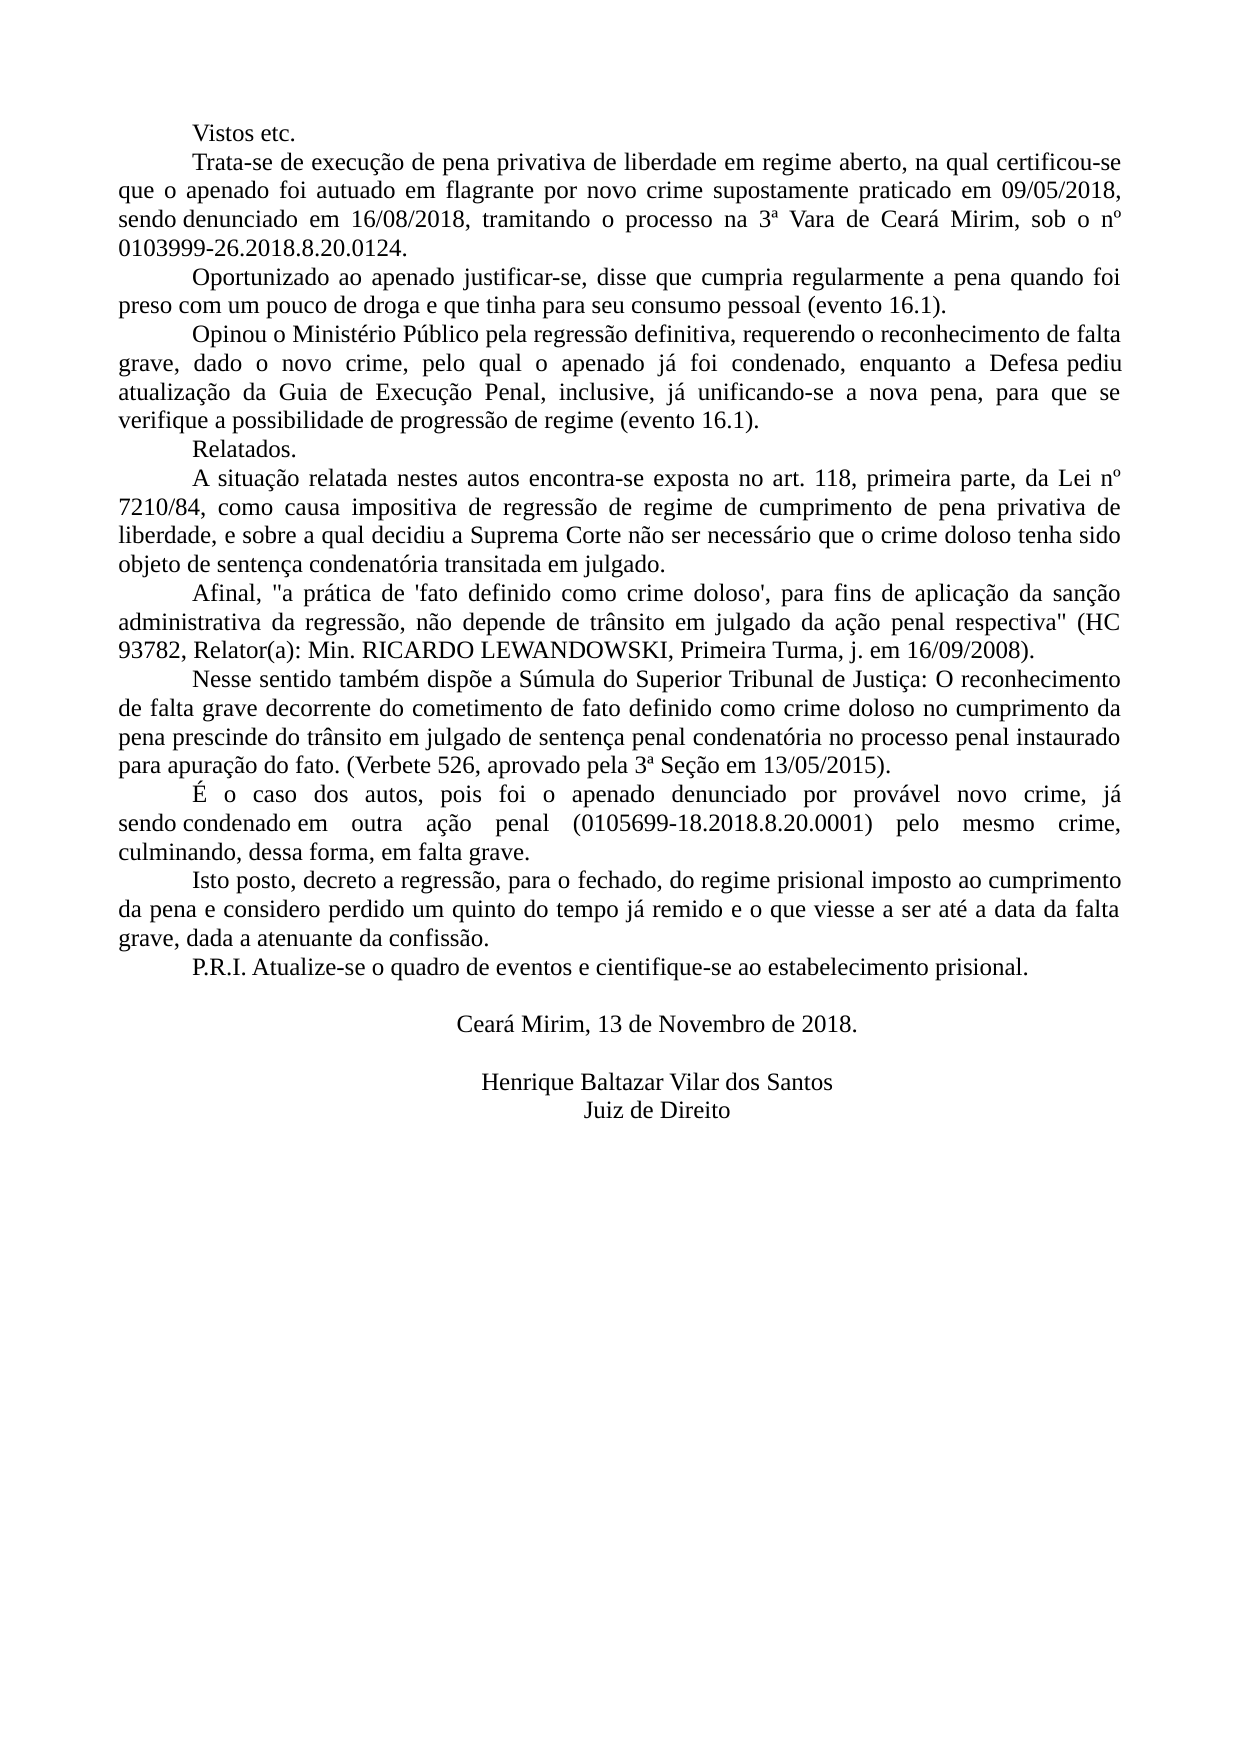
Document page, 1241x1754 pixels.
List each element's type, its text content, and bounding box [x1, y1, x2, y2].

text Oportunizado ao apenado justificar-se, disse que cumpria regularmente a pena quando foi preso com um pouco de droga e que tinha para seu consumo pessoal (evento 16.1). [118, 262, 1122, 319]
text Henrique Baltazar Vilar dos Santos [118, 1067, 1122, 1096]
text Juiz de Direito [118, 1096, 1122, 1124]
text Trata-se de execução de pena privativa de liberdade em regime aberto, na qual certificou-se que o apenado foi autuado em flagrante por novo crime supostamente praticado em 09/05/2018, sendo denunciado em 16/08/2018, tramitando o processo na 3ª Vara de Ceará Mirim, sob o nº 0103999-26.2018.8.20.0124. [118, 147, 1122, 262]
text Afinal, "a prática de 'fato definido como crime doloso', para fins de aplicação da sanção administrativa da regressão, não depende de trânsito em julgado da ação penal respectiva" (HC 93782, Relator(a): Min. RICARDO LEWANDOWSKI, Primeira Turma, j. em 16/09/2008). [118, 578, 1122, 664]
text Nesse sentido também dispõe a Súmula do Superior Tribunal de Justiça: O reconhecimento de falta grave decorrente do cometimento de fato definido como crime doloso no cumprimento da pena prescinde do trânsito em julgado de sentença penal condenatória no processo penal instaurado para apuração do fato. (Verbete 526, aprovado pela 3ª Seção em 13/05/2015). [118, 664, 1122, 779]
text P.R.I. Atualize-se o quadro de eventos e cientifique-se ao estabelecimento prisional. [118, 952, 1122, 981]
text Relatados. [118, 434, 1122, 463]
text A situação relatada nestes autos encontra-se exposta no art. 118, primeira parte, da Lei nº 7210/84, como causa impositiva de regressão de regime de cumprimento de pena privativa de liberdade, e sobre a qual decidiu a Suprema Corte não ser necessário que o crime doloso tenha sido objeto de sentença condenatória transitada em julgado. [118, 463, 1122, 578]
text Ceará Mirim, 13 de Novembro de 2018. [118, 1009, 1122, 1038]
text É o caso dos autos, pois foi o apenado denunciado por provável novo crime, já sendo condenado em outra ação penal (0105699-18.2018.8.20.0001) pelo mesmo crime, culminando, dessa forma, em falta grave. [118, 779, 1122, 866]
text Isto posto, decreto a regressão, para o fechado, do regime prisional imposto ao cumprimento da pena e considero perdido um quinto do tempo já remido e o que viesse a ser até a data da falta grave, dada a atenuante da confissão. [118, 866, 1122, 952]
text Vistos etc. [118, 118, 1122, 147]
text Opinou o Ministério Público pela regressão definitiva, requerendo o reconhecimento de falta grave, dado o novo crime, pelo qual o apenado já foi condenado, enquanto a Defesa pediu atualização da Guia de Execução Penal, inclusive, já unificando-se a nova pena, para que se verifique a possibilidade de progressão de regime (evento 16.1). [118, 319, 1122, 434]
